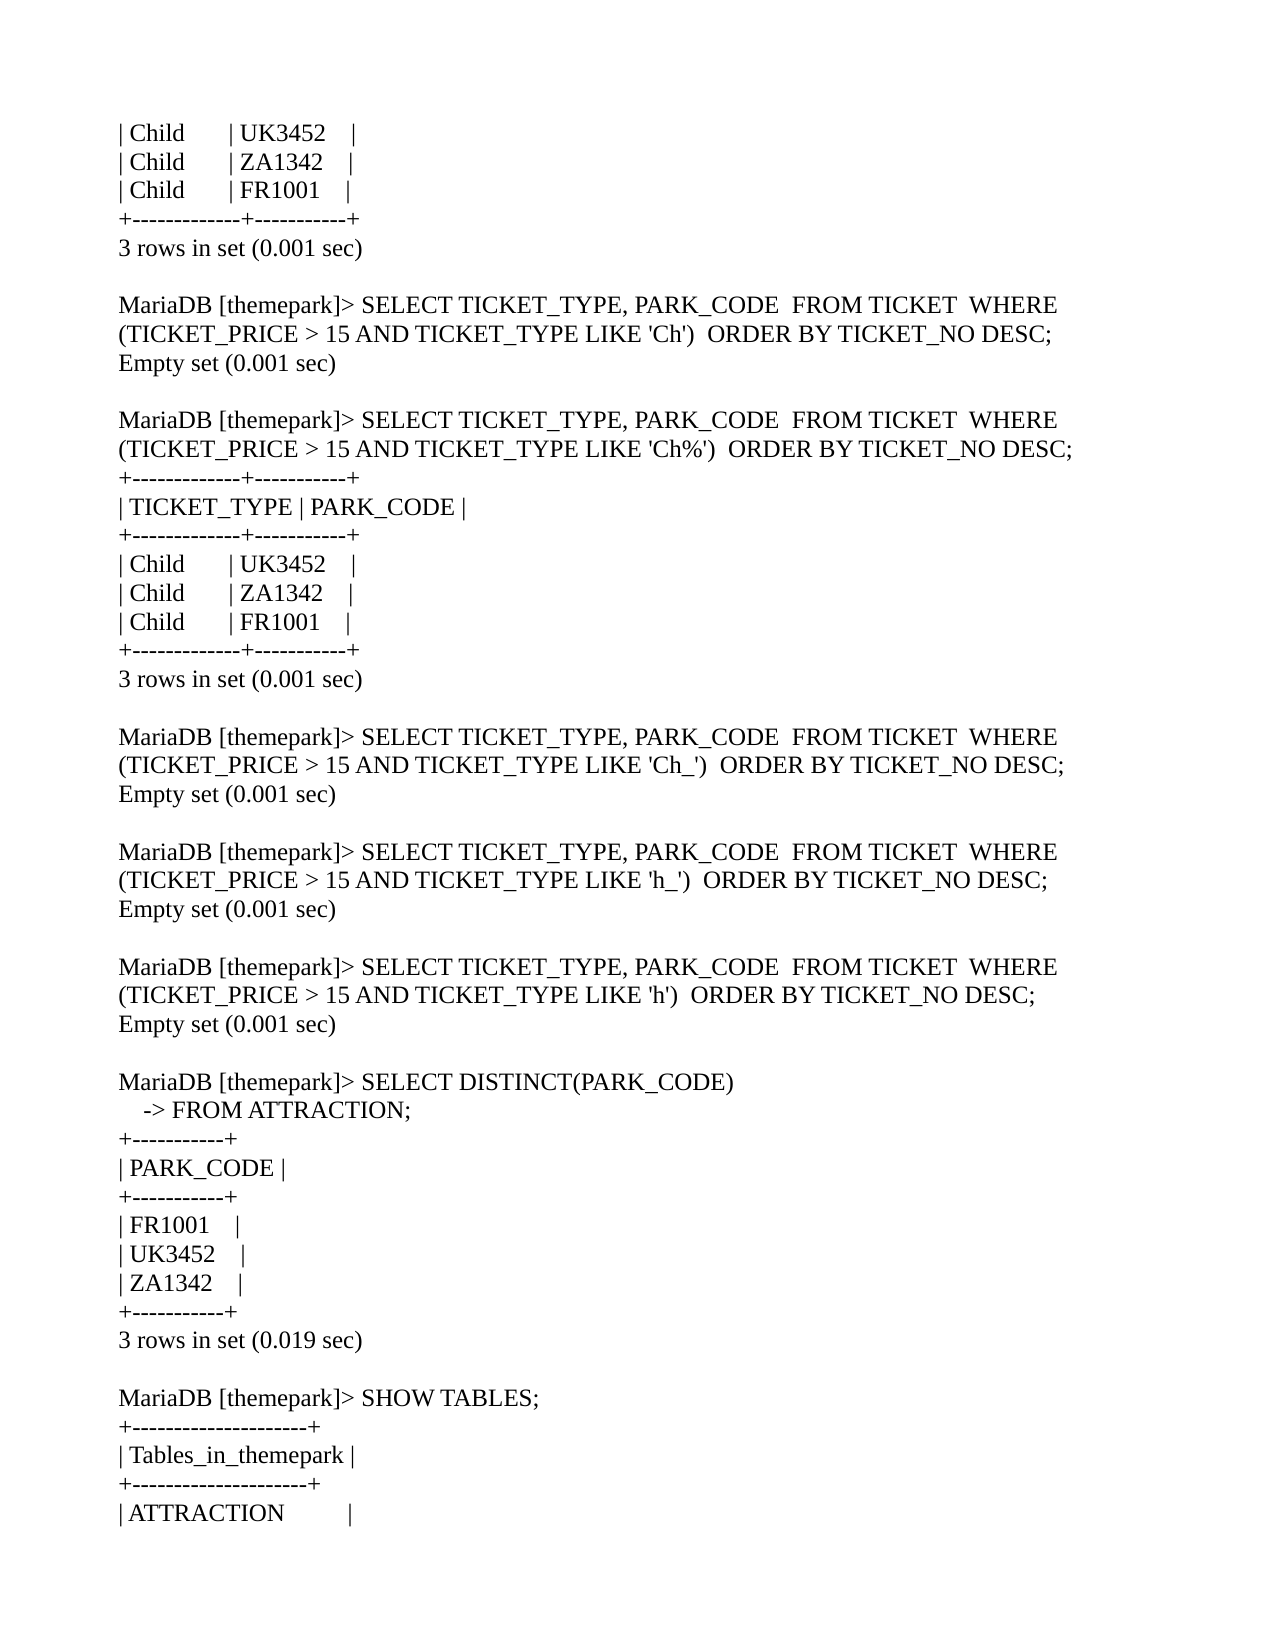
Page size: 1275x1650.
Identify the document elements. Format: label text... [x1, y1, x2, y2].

text | FR1001 | [118, 1211, 1157, 1239]
text +-------------+-----------+ [118, 463, 1157, 492]
text | ATTRACTION | [118, 1498, 1157, 1527]
text | Child | UK3452 | [118, 549, 1157, 578]
text MariaDB [themepark]> SELECT TICKET_TYPE, PARK_CODE FROM TICKET WHERE (TICKET_PRICE > 15 AND TICKET_TYPE LIKE 'Ch%') ORDER BY TICKET_NO DESC; [118, 406, 1157, 463]
text Empty set (0.001 sec) [118, 894, 1157, 923]
text +-------------+-----------+ [118, 521, 1157, 549]
text +-------------+-----------+ [118, 636, 1157, 664]
text Empty set (0.001 sec) [118, 348, 1157, 377]
text MariaDB [themepark]> SELECT DISTINCT(PARK_CODE) [118, 1067, 1157, 1096]
text Empty set (0.001 sec) [118, 779, 1157, 808]
text MariaDB [themepark]> SELECT TICKET_TYPE, PARK_CODE FROM TICKET WHERE (TICKET_PRICE > 15 AND TICKET_TYPE LIKE 'h_') ORDER BY TICKET_NO DESC; [118, 837, 1157, 894]
text MariaDB [themepark]> SHOW TABLES; [118, 1383, 1157, 1412]
text MariaDB [themepark]> SELECT TICKET_TYPE, PARK_CODE FROM TICKET WHERE (TICKET_PRICE > 15 AND TICKET_TYPE LIKE 'Ch') ORDER BY TICKET_NO DESC; [118, 291, 1157, 348]
text | Child | ZA1342 | [118, 578, 1157, 607]
text | Child | FR1001 | [118, 607, 1157, 636]
text | UK3452 | [118, 1239, 1157, 1268]
text +-----------+ [118, 1182, 1157, 1211]
text +-----------+ [118, 1124, 1157, 1153]
text -> FROM ATTRACTION; [118, 1096, 1157, 1124]
text | PARK_CODE | [118, 1153, 1157, 1182]
text +-----------+ [118, 1297, 1157, 1326]
text +-------------+-----------+ [118, 204, 1157, 233]
text Empty set (0.001 sec) [118, 1009, 1157, 1038]
text 3 rows in set (0.001 sec) [118, 664, 1157, 693]
text | ZA1342 | [118, 1268, 1157, 1297]
text MariaDB [themepark]> SELECT TICKET_TYPE, PARK_CODE FROM TICKET WHERE (TICKET_PRICE > 15 AND TICKET_TYPE LIKE 'h') ORDER BY TICKET_NO DESC; [118, 952, 1157, 1009]
text | TICKET_TYPE | PARK_CODE | [118, 492, 1157, 521]
text MariaDB [themepark]> SELECT TICKET_TYPE, PARK_CODE FROM TICKET WHERE (TICKET_PRICE > 15 AND TICKET_TYPE LIKE 'Ch_') ORDER BY TICKET_NO DESC; [118, 722, 1157, 779]
text +---------------------+ [118, 1469, 1157, 1498]
text 3 rows in set (0.019 sec) [118, 1326, 1157, 1354]
text | Tables_in_themepark | [118, 1441, 1157, 1469]
text 3 rows in set (0.001 sec) [118, 233, 1157, 262]
text | Child | ZA1342 | [118, 147, 1157, 176]
text | Child | FR1001 | [118, 176, 1157, 204]
text +---------------------+ [118, 1412, 1157, 1441]
text | Child | UK3452 | [118, 118, 1157, 147]
